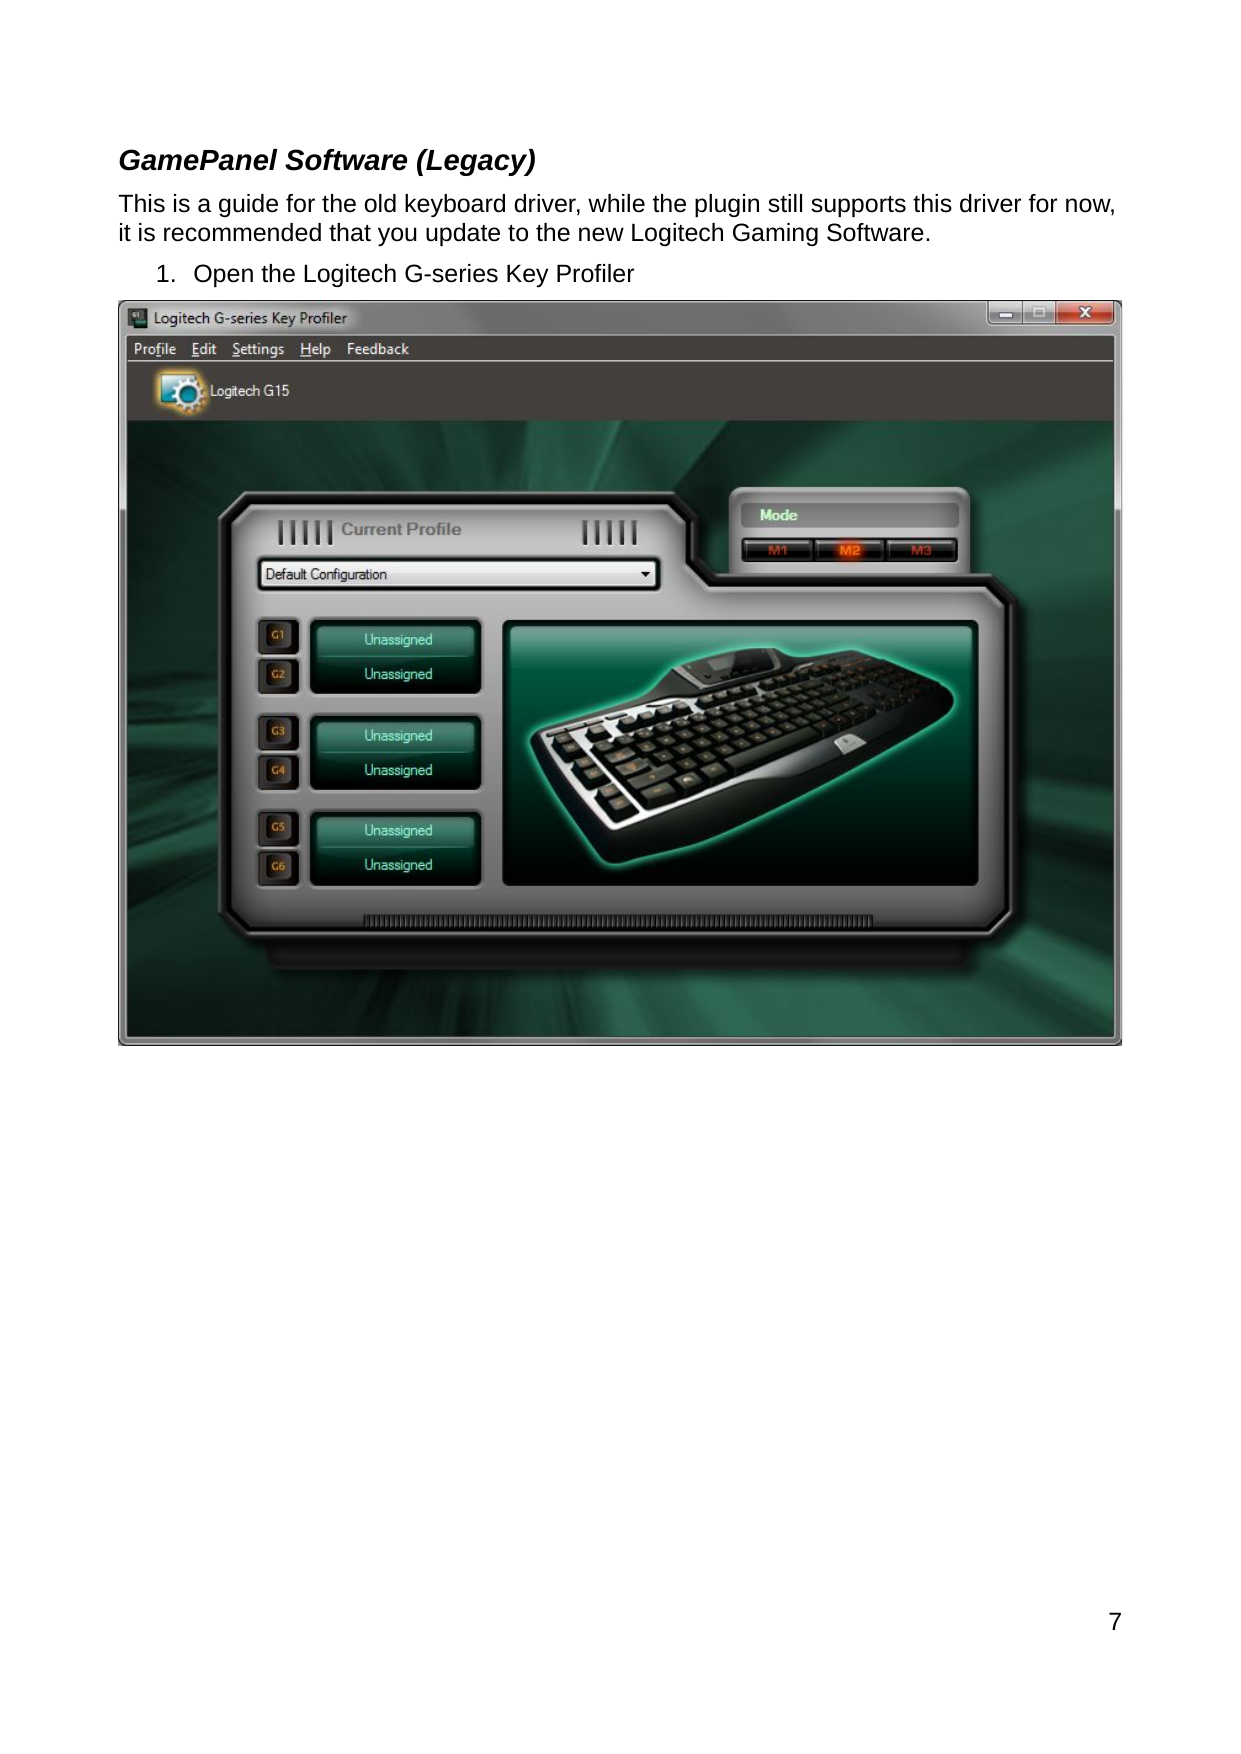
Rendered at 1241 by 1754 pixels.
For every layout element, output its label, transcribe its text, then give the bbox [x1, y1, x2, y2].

subtitle GamePanel Software (Legacy) [118, 143, 1122, 177]
list Open the Logitech G-series Key Profiler [156, 259, 1122, 288]
picture [118, 300, 1123, 1046]
text This is a guide for the old keyboard driver, while the plugin still supports this driver for now, it is recommended that you update to the new Logitech Gaming Software. [118, 189, 1122, 247]
